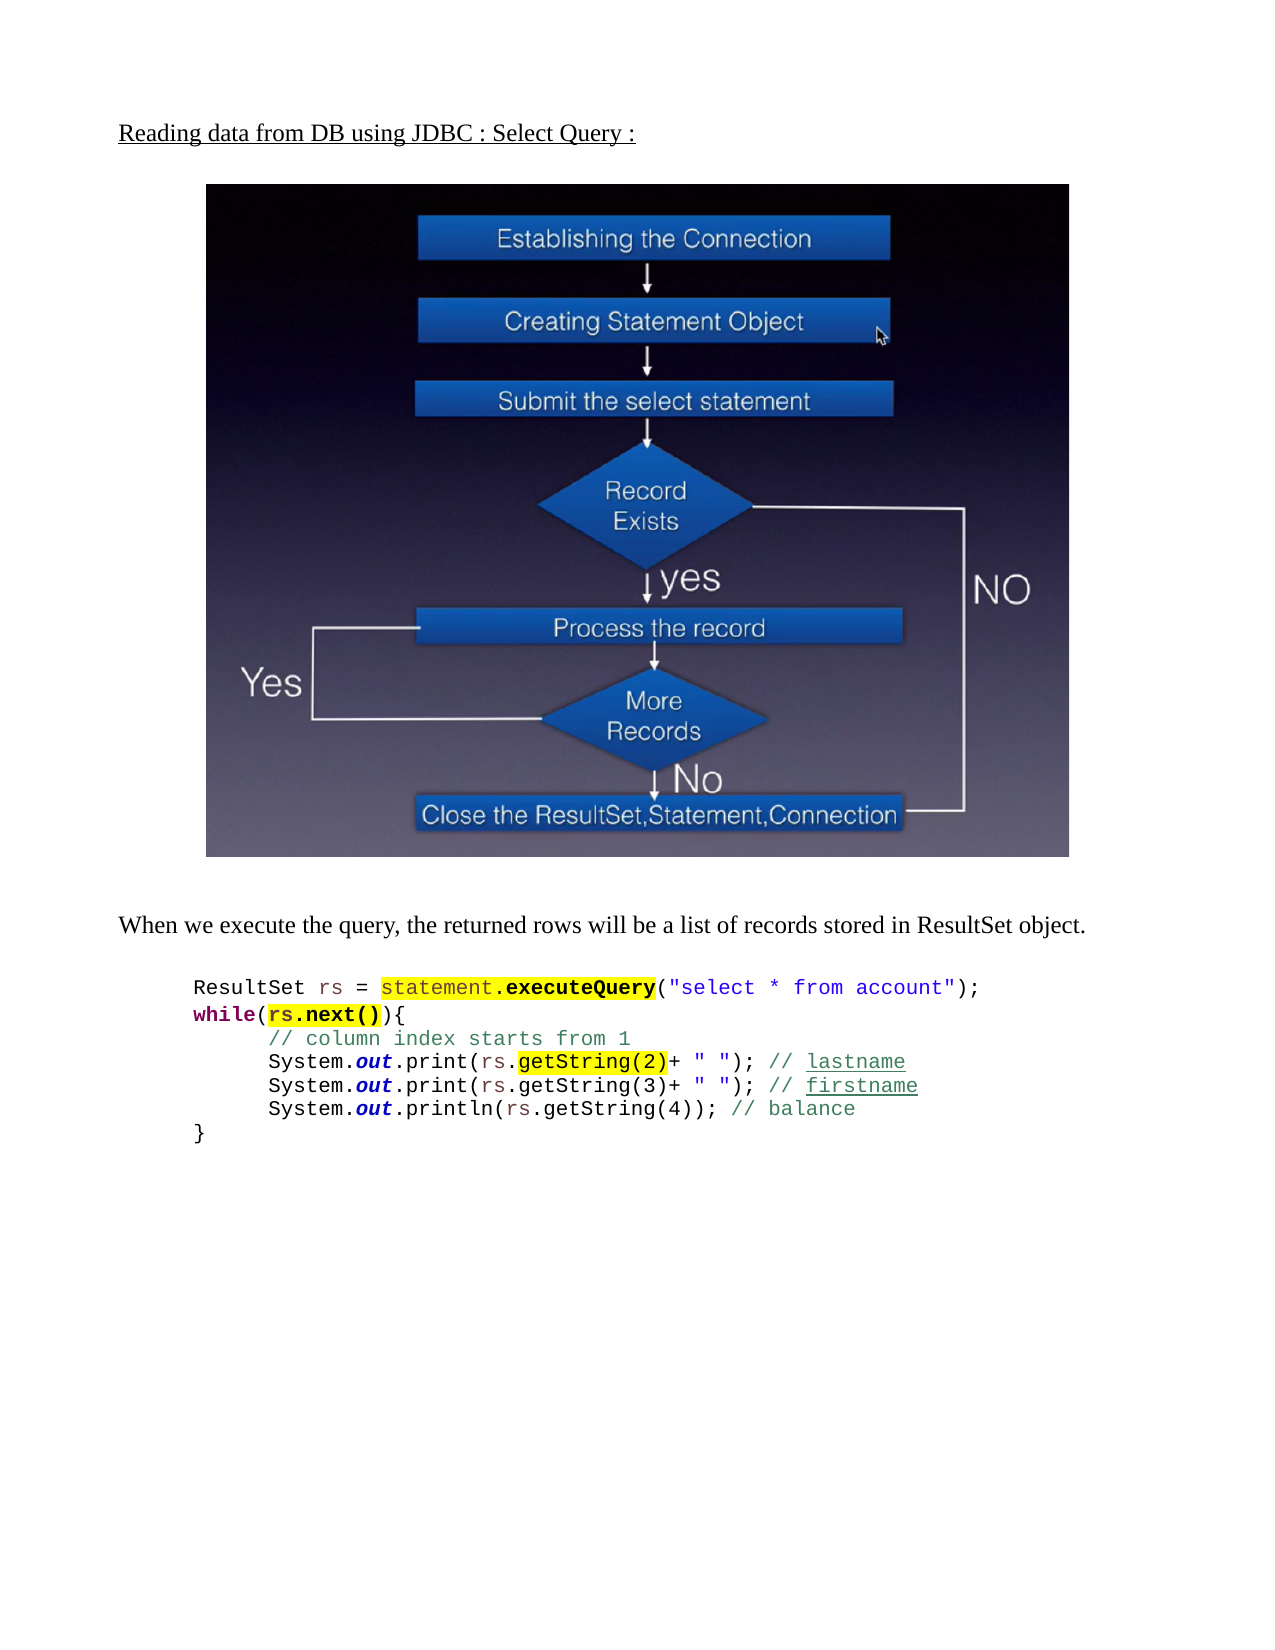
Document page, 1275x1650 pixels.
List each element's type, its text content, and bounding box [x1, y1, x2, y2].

text // column index starts from 1 [118, 1027, 1157, 1051]
picture [206, 184, 1070, 857]
text System.out.print(rs.getString(2)+ " "); // lastname [118, 1051, 1157, 1075]
text ResultSet rs = statement.executeQuery("select * from account"); [118, 977, 1157, 1000]
text When we execute the query, the returned rows will be a list of records stored in ResultSet object. [118, 911, 1157, 939]
text while(rs.next()){ [118, 1004, 1157, 1027]
text } [118, 1122, 1157, 1146]
text System.out.println(rs.getString(4)); // balance [118, 1098, 1157, 1122]
text Reading data from DB using JDBC : Select Query : [118, 118, 1157, 147]
text System.out.print(rs.getString(3)+ " "); // firstname [118, 1075, 1157, 1098]
